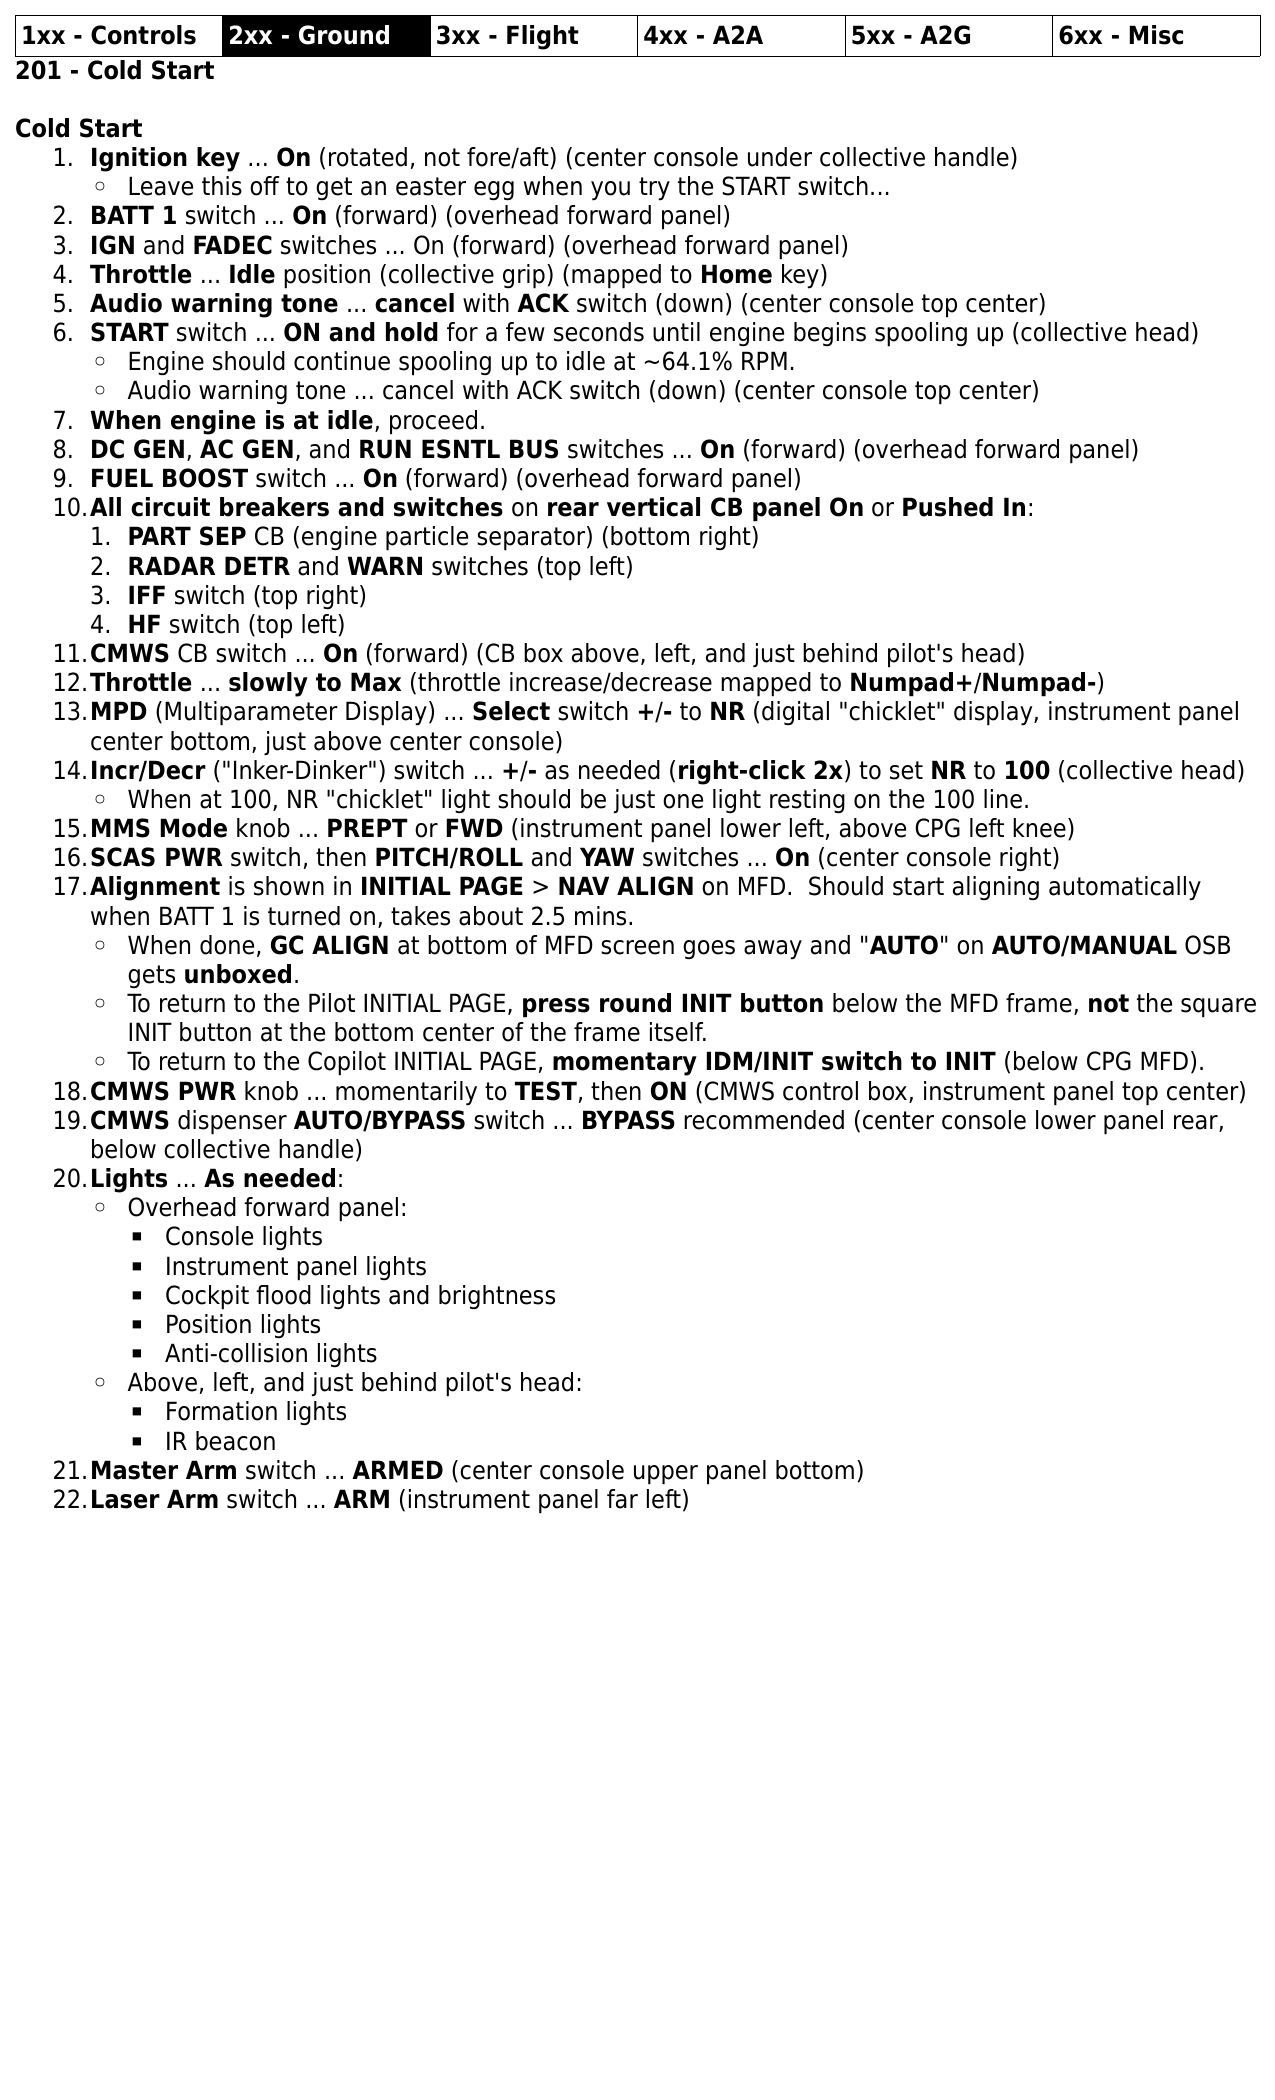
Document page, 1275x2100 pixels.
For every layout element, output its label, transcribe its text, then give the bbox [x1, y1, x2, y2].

table_header 1xx - Controls [16, 16, 222, 56]
list Laser Arm switch ... ARM (instrument panel far left) [52, 1485, 1260, 1514]
list Console lights [127, 1222, 1260, 1252]
list Throttle ... slowly to Max (throttle increase/decrease mapped to Numpad+/Numpad-) [52, 668, 1260, 697]
list CMWS dispenser AUTO/BYPASS switch ... BYPASS recommended (center console lower panel rear, below collective handle) [52, 1106, 1260, 1164]
list Formation lights [127, 1397, 1260, 1427]
list Position lights [127, 1310, 1260, 1339]
list FUEL BOOST switch ... On (forward) (overhead forward panel) [52, 464, 1260, 493]
list Incr/Decr ("Inker-Dinker") switch ... +/- as needed (right-click 2x) to set NR to 100 (collective head) [52, 756, 1260, 785]
list RADAR DETR and WARN switches (top left) [90, 552, 1260, 581]
list Ignition key ... On (rotated, not fore/aft) (center console under collective handle) [52, 143, 1260, 172]
list START switch ... ON and hold for a few seconds until engine begins spooling up (collective head) [52, 318, 1260, 347]
list PART SEP CB (engine particle separator) (bottom right) [90, 522, 1260, 552]
table_header 6xx - Misc [1053, 16, 1260, 56]
list Anti-collision lights [127, 1339, 1260, 1368]
list IGN and FADEC switches ... On (forward) (overhead forward panel) [52, 231, 1260, 260]
list When at 100, NR "chicklet" light should be just one light resting on the 100 line. [90, 785, 1260, 814]
list DC GEN, AC GEN, and RUN ESNTL BUS switches ... On (forward) (overhead forward panel) [52, 435, 1260, 464]
list Audio warning tone ... cancel with ACK switch (down) (center console top center) [52, 289, 1260, 318]
list To return to the Pilot INITIAL PAGE, press round INIT button below the MFD frame, not the square INIT button at the bottom center of the frame itself. [90, 989, 1260, 1047]
list Alignment is shown in INITIAL PAGE > NAV ALIGN on MFD. Should start aligning automatically when BATT 1 is turned on, takes about 2.5 mins. [52, 872, 1260, 931]
table_header 3xx - Flight [431, 16, 637, 56]
list CMWS CB switch ... On (forward) (CB box above, left, and just behind pilot's head) [52, 639, 1260, 668]
list Engine should continue spooling up to idle at ~64.1% RPM. [90, 347, 1260, 377]
list When done, GC ALIGN at bottom of MFD screen goes away and "AUTO" on AUTO/MANUAL OSB gets unboxed. [90, 931, 1260, 989]
list Master Arm switch ... ARMED (center console upper panel bottom) [52, 1456, 1260, 1485]
list IFF switch (top right) [90, 581, 1260, 610]
list Instrument panel lights [127, 1252, 1260, 1281]
list CMWS PWR knob ... momentarily to TEST, then ON (CMWS control box, instrument panel top center) [52, 1077, 1260, 1106]
list Above, left, and just behind pilot's head: [90, 1368, 1260, 1397]
list SCAS PWR switch, then PITCH/ROLL and YAW switches ... On (center console right) [52, 843, 1260, 872]
list Audio warning tone ... cancel with ACK switch (down) (center console top center) [90, 377, 1260, 406]
list Lights ... As needed: [52, 1164, 1260, 1193]
list MPD (Multiparameter Display) ... Select switch +/- to NR (digital "chicklet" display, instrument panel center bottom, just above center console) [52, 697, 1260, 756]
list MMS Mode knob ... PREPT or FWD (instrument panel lower left, above CPG left knee) [52, 814, 1260, 843]
text Cold Start [15, 114, 1260, 143]
list Throttle ... Idle position (collective grip) (mapped to Home key) [52, 260, 1260, 289]
list IR beacon [127, 1427, 1260, 1456]
table_header 2xx - Ground [223, 16, 430, 56]
list Overhead forward panel: [90, 1193, 1260, 1222]
text 201 - Cold Start [15, 57, 1260, 85]
table_header 5xx - A2G [846, 16, 1052, 56]
list To return to the Copilot INITIAL PAGE, momentary IDM/INIT switch to INIT (below CPG MFD). [90, 1047, 1260, 1077]
list HF switch (top left) [90, 610, 1260, 639]
list All circuit breakers and switches on rear vertical CB panel On or Pushed In: [52, 493, 1260, 522]
list When engine is at idle, proceed. [52, 406, 1260, 435]
list Leave this off to get an easter egg when you try the START switch... [90, 172, 1260, 202]
table_header 4xx - A2A [638, 16, 845, 56]
list BATT 1 switch ... On (forward) (overhead forward panel) [52, 202, 1260, 231]
list Cockpit flood lights and brightness [127, 1281, 1260, 1310]
